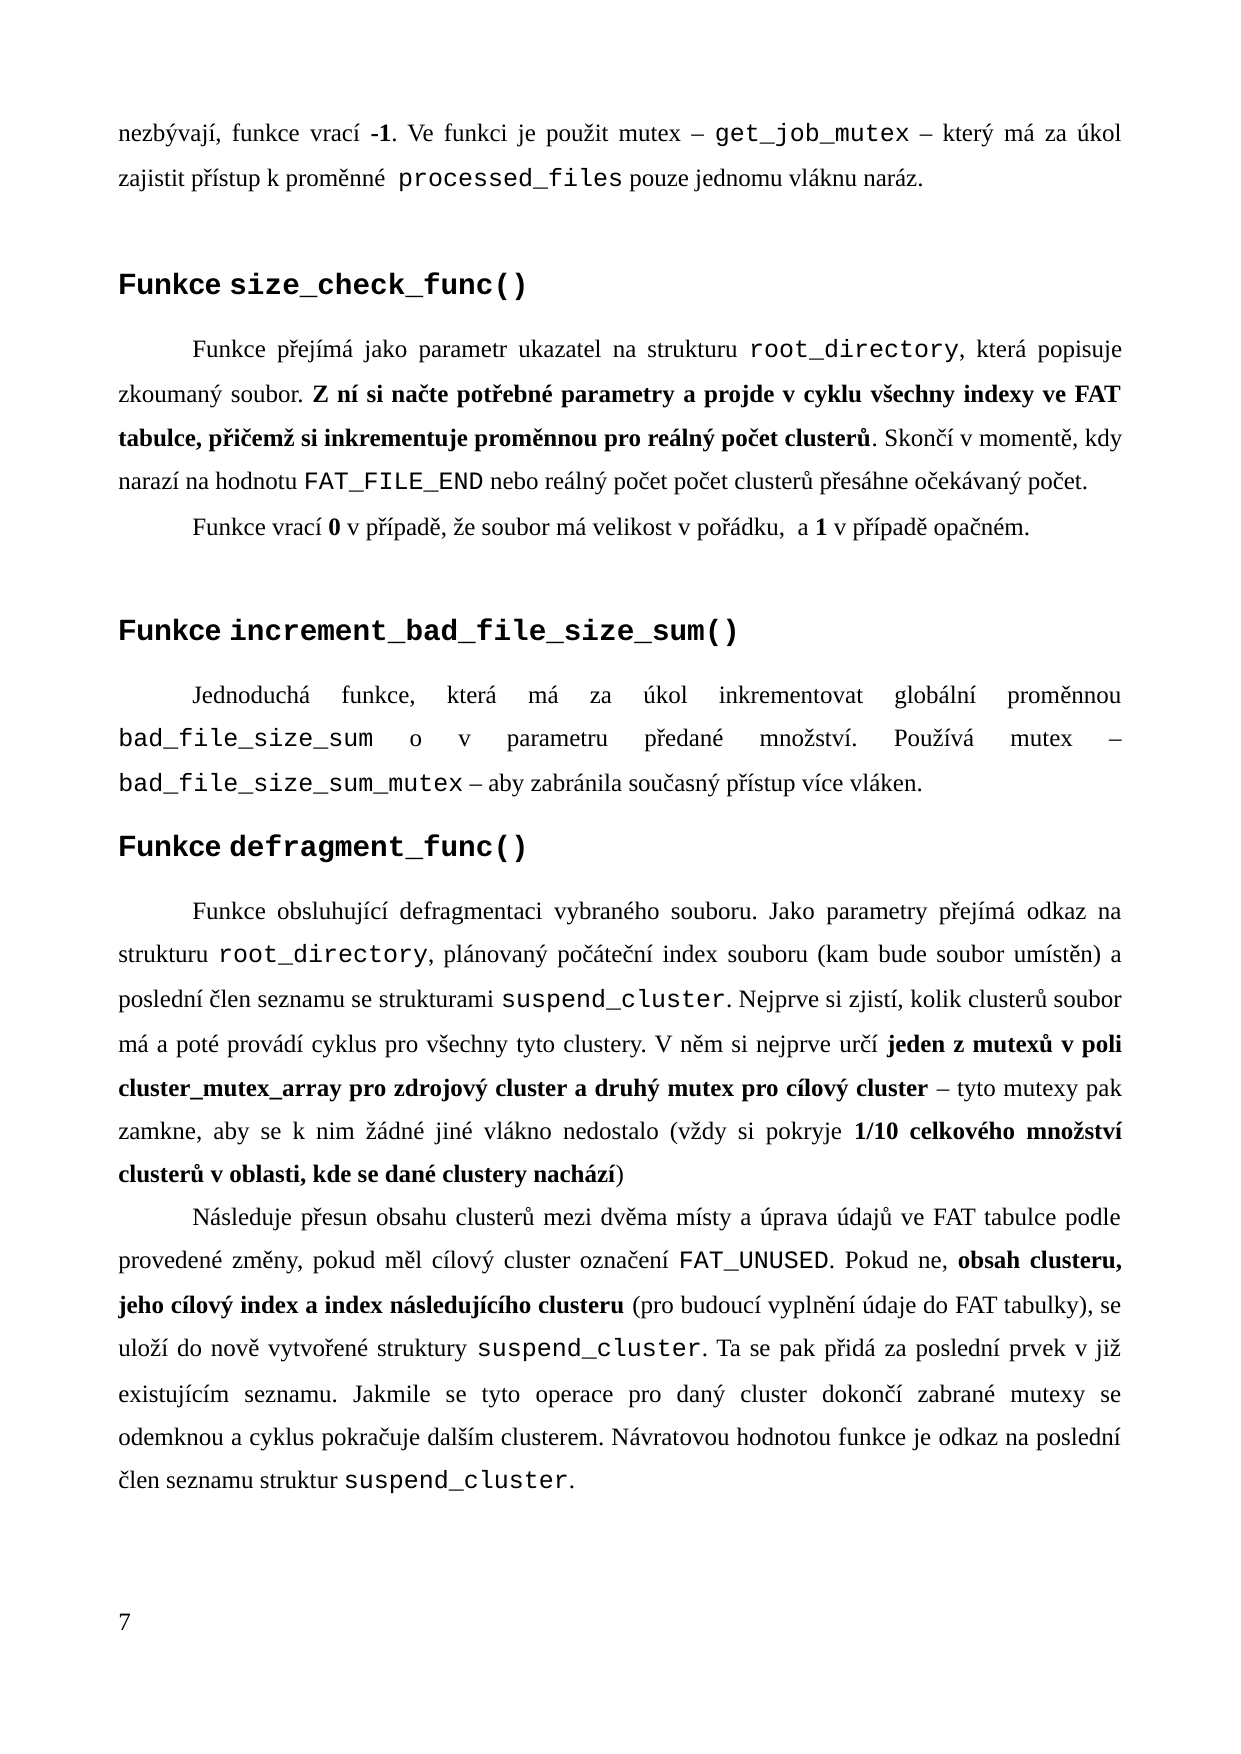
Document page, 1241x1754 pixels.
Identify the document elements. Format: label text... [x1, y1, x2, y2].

text Následuje přesun obsahu clusterů mezi dvěma místy a úprava údajů ve FAT tabulce podle provedené změny, pokud měl cílový cluster označení FAT_UNUSED. Pokud ne, obsah clusteru, jeho cílový index a index následujícího clusteru (pro budoucí vyplnění údaje do FAT tabulky), se uloží do nově vytvořené struktury suspend_cluster. Ta se pak přidá za poslední prvek v již existujícím seznamu. Jakmile se tyto operace pro daný cluster dokončí zabrané mutexy se odemknou a cyklus pokračuje dalším clusterem. Návratovou hodnotou funkce je odkaz na poslední člen seznamu struktur suspend_cluster. [118, 1202, 1122, 1496]
text Funkce obsluhující defragmentaci vybraného souboru. Jako parametry přejímá odkaz na strukturu root_directory, plánovaný počáteční index souboru (kam bude soubor umístěn) a poslední člen seznamu se strukturami suspend_cluster. Nejprve si zjistí, kolik clusterů soubor má a poté provádí cyklus pro všechny tyto clustery. V něm si nejprve určí jeden z mutexů v poli cluster_mutex_array pro zdrojový cluster a druhý mutex pro cílový cluster – tyto mutexy pak zamkne, aby se k nim žádné jiné vlákno nedostalo (vždy si pokryje 1/10 celkového množství clusterů v oblasti, kde se dané clustery nachází) [118, 896, 1122, 1188]
text nezbývají, funkce vrací -1. Ve funkci je použit mutex – get_job_mutex – který má za úkol zajistit přístup k proměnné processed_files pouze jednomu vláknu naráz. [118, 118, 1122, 194]
subtitle Funkce defragment_func() [118, 829, 1122, 865]
subtitle Funkce size_check_func() [118, 267, 1122, 304]
text Jednoduchá funkce, která má za úkol inkrementovat globální proměnnou bad_file_size_sum o v parametru předané množství. Používá mutex – bad_file_size_sum_mutex – aby zabránila současný přístup více vláken. [118, 680, 1122, 799]
text Funkce přejímá jako parametr ukazatel na strukturu root_directory, která popisuje zkoumaný soubor. Z ní si načte potřebné parametry a projde v cyklu všechny indexy ve FAT tabulce, přičemž si inkrementuje proměnnou pro reálný počet clusterů. Skončí v momentě, kdy narazí na hodnotu FAT_FILE_END nebo reálný počet počet clusterů přesáhne očekávaný počet. [118, 334, 1122, 497]
subtitle Funkce increment_bad_file_size_sum() [118, 613, 1122, 649]
text Funkce vrací 0 v případě, že soubor má velikost v pořádku, a 1 v případě opačném. [118, 512, 1122, 541]
